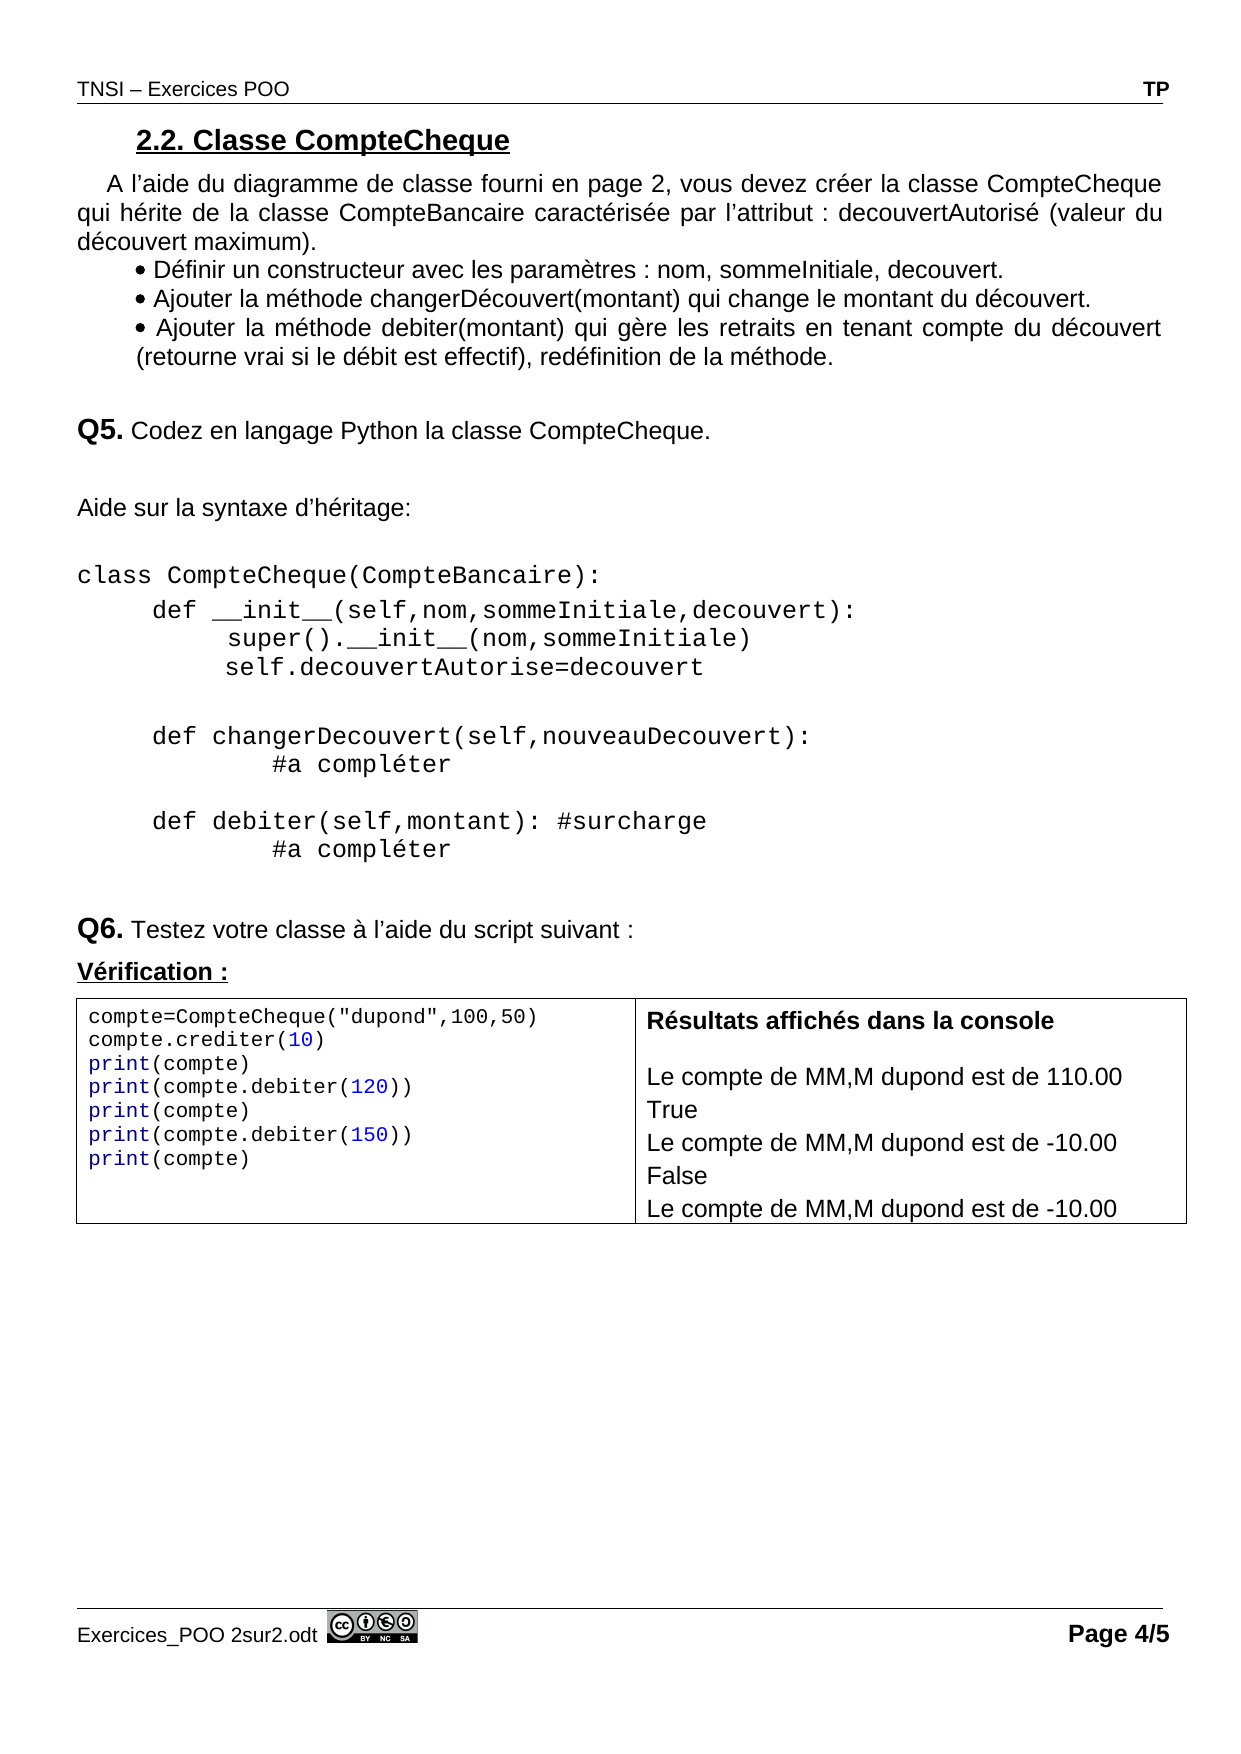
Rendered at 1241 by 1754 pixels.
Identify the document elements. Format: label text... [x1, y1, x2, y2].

text class CompteCheque(CompteBancaire): [77, 563, 1163, 591]
table_header compte=CompteCheque("dupond",100,50) compte.crediter(10) print(compte) print(compte.debiter(120)) print(compte) print(compte.debiter(150)) print(compte) [77, 999, 635, 1223]
table_header Résultats affichés dans la console Le compte de MM,M dupond est de 110.00 True Le compte de MM,M dupond est de -10.00 False Le compte de MM,M dupond est de -10.00 [636, 999, 1186, 1223]
picture [327, 1610, 418, 1643]
list super().__init__(nom,sommeInitiale) [152, 626, 1163, 654]
list def debiter(self,montant): #surcharge [152, 808, 1163, 837]
list self.decouvertAutorise=decouvert [77, 654, 1163, 682]
list #a compléter [152, 752, 1163, 780]
list Ajouter la méthode changerDécouvert(montant) qui change le montant du découvert. [136, 284, 1163, 313]
text Vérification : [77, 957, 1163, 986]
list Aide sur la syntaxe d’héritage: [77, 493, 1163, 522]
list #a compléter [152, 837, 1163, 865]
list Définir un constructeur avec les paramètres : nom, sommeInitiale, decouvert. [136, 255, 1163, 284]
text A l’aide du diagramme de classe fourni en page 2, vous devez créer la classe CompteCheque qui hérite de la classe CompteBancaire caractérisée par l’attribut : decouvertAutorisé (valeur du découvert maximum). [77, 169, 1163, 255]
list Classe CompteCheque [136, 123, 1163, 157]
list def changerDecouvert(self,nouveauDecouvert): [152, 723, 1163, 752]
list Q6. Testez votre classe à l’aide du script suivant : [77, 911, 1163, 944]
list def __init__(self,nom,sommeInitiale,decouvert): [152, 597, 1163, 626]
list Q5. Codez en langage Python la classe CompteCheque. [77, 412, 1163, 445]
list Ajouter la méthode debiter(montant) qui gère les retraits en tenant compte du découvert (retourne vrai si le débit est effectif), redéfinition de la méthode. [136, 313, 1163, 371]
